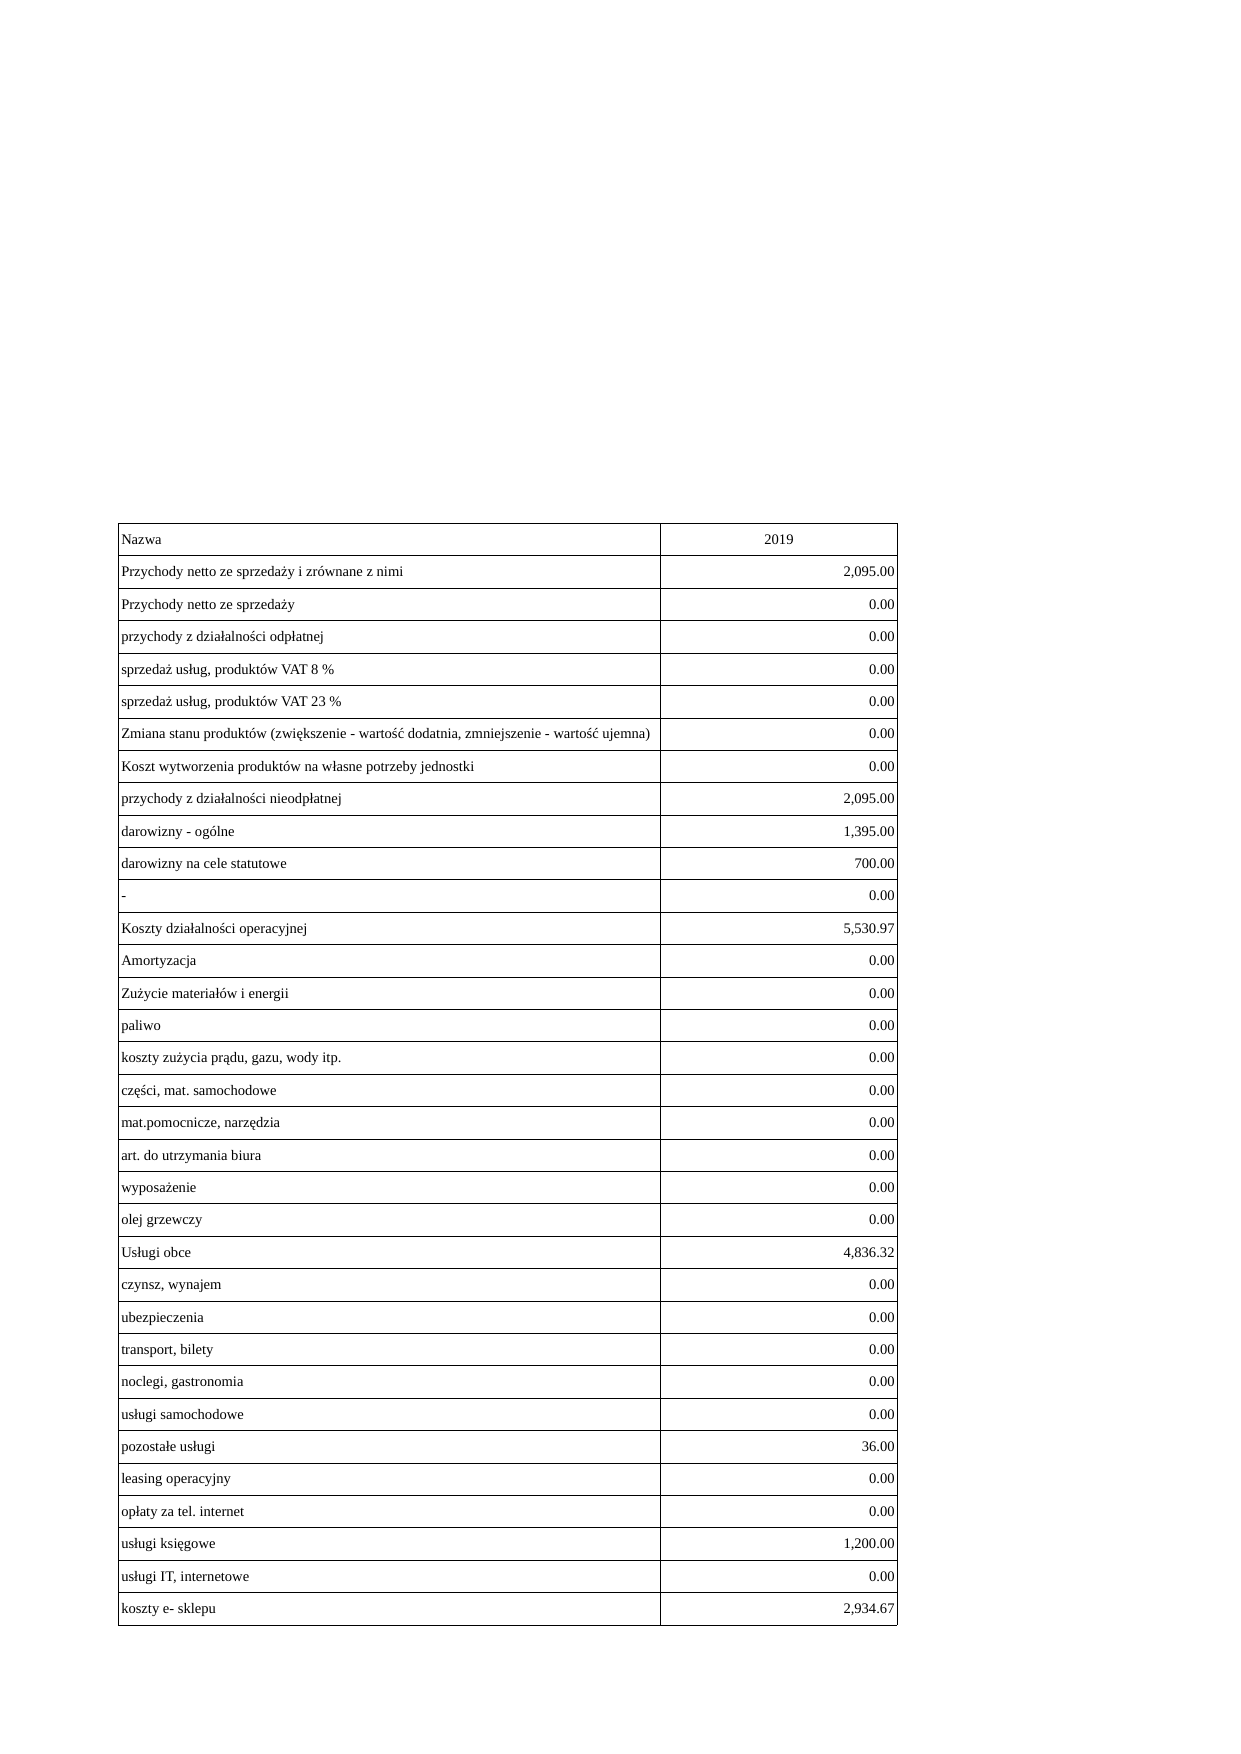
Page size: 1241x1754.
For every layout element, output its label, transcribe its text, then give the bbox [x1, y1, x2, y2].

table_cell 0,00 [661, 1140, 897, 1171]
table_cell Usługi obce [119, 1237, 660, 1268]
table_cell 0,00 [661, 1399, 897, 1430]
table_cell 0,00 [661, 945, 897, 977]
table_cell 2 095,00 [661, 783, 897, 814]
table_cell Przychody netto ze sprzedaży [119, 589, 660, 620]
table_cell sprzedaż usług, produktów VAT 23 % [119, 686, 660, 717]
table_cell olej grzewczy [119, 1204, 660, 1236]
table_cell koszty e- sklepu [119, 1593, 660, 1624]
table_cell 2 095,00 [661, 556, 897, 588]
table_cell art. do utrzymania biura [119, 1140, 660, 1171]
table_cell koszty zużycia prądu, gazu, wody itp. [119, 1042, 660, 1074]
table_cell części, mat. samochodowe [119, 1075, 660, 1106]
table_cell 0,00 [661, 686, 897, 717]
table_cell 0,00 [661, 1075, 897, 1106]
table_cell 0,00 [661, 1269, 897, 1301]
table_cell sprzedaż usług, produktów VAT 8 % [119, 654, 660, 685]
table_cell Zużycie materiałów i energii [119, 978, 660, 1009]
table_cell 700,00 [661, 848, 897, 879]
table_cell czynsz, wynajem [119, 1269, 660, 1301]
table_cell usługi księgowe [119, 1528, 660, 1560]
table_cell 5 530,97 [661, 913, 897, 944]
table_cell usługi samochodowe [119, 1399, 660, 1430]
table_cell mat.pomocnicze, narzędzia [119, 1107, 660, 1138]
table_cell Amortyzacja [119, 945, 660, 977]
table_cell 1 200,00 [661, 1528, 897, 1560]
table_header Nazwa [119, 524, 660, 555]
table_cell darowizny na cele statutowe [119, 848, 660, 879]
table_cell 0,00 [661, 1042, 897, 1074]
table_cell leasing operacyjny [119, 1464, 660, 1495]
table_cell 0,00 [661, 1107, 897, 1138]
table_cell 0,00 [661, 1302, 897, 1333]
table_cell 0,00 [661, 880, 897, 912]
table_cell 0,00 [661, 719, 897, 750]
table_cell noclegi, gastronomia [119, 1366, 660, 1398]
table_cell 0,00 [661, 978, 897, 1009]
table_cell 0,00 [661, 1496, 897, 1527]
table_cell usługi IT, internetowe [119, 1561, 660, 1592]
table_cell darowizny - ogólne [119, 816, 660, 847]
table_cell 0,00 [661, 1561, 897, 1592]
table_cell Przychody netto ze sprzedaży i zrównane z nimi [119, 556, 660, 588]
table_cell przychody z działalności nieodpłatnej [119, 783, 660, 814]
table_cell wyposażenie [119, 1172, 660, 1203]
table_cell przychody z działalności odpłatnej [119, 621, 660, 653]
table_cell 0,00 [661, 1010, 897, 1041]
table_header 2019 [661, 524, 897, 555]
table_cell 36,00 [661, 1431, 897, 1462]
table_cell 0,00 [661, 1366, 897, 1398]
table_cell pozostałe usługi [119, 1431, 660, 1462]
table_cell 0,00 [661, 589, 897, 620]
table_cell - [119, 880, 660, 912]
table_cell 1 395,00 [661, 816, 897, 847]
table_cell transport, bilety [119, 1334, 660, 1365]
table_cell paliwo [119, 1010, 660, 1041]
table_cell 0,00 [661, 1334, 897, 1365]
table_cell Koszt wytworzenia produktów na własne potrzeby jednostki [119, 751, 660, 782]
table_cell ubezpieczenia [119, 1302, 660, 1333]
table_cell Zmiana stanu produktów (zwiększenie - wartość dodatnia, zmniejszenie - wartość ujemna) [119, 719, 660, 750]
table_cell 0,00 [661, 1172, 897, 1203]
table_cell 4 836,32 [661, 1237, 897, 1268]
table_cell 0,00 [661, 1204, 897, 1236]
table_cell Koszty działalności operacyjnej [119, 913, 660, 944]
table_cell 0,00 [661, 751, 897, 782]
table_cell 0,00 [661, 654, 897, 685]
table_cell 0,00 [661, 1464, 897, 1495]
table_cell opłaty za tel. internet [119, 1496, 660, 1527]
table_cell 2 934,67 [661, 1593, 897, 1624]
table_cell 0,00 [661, 621, 897, 653]
